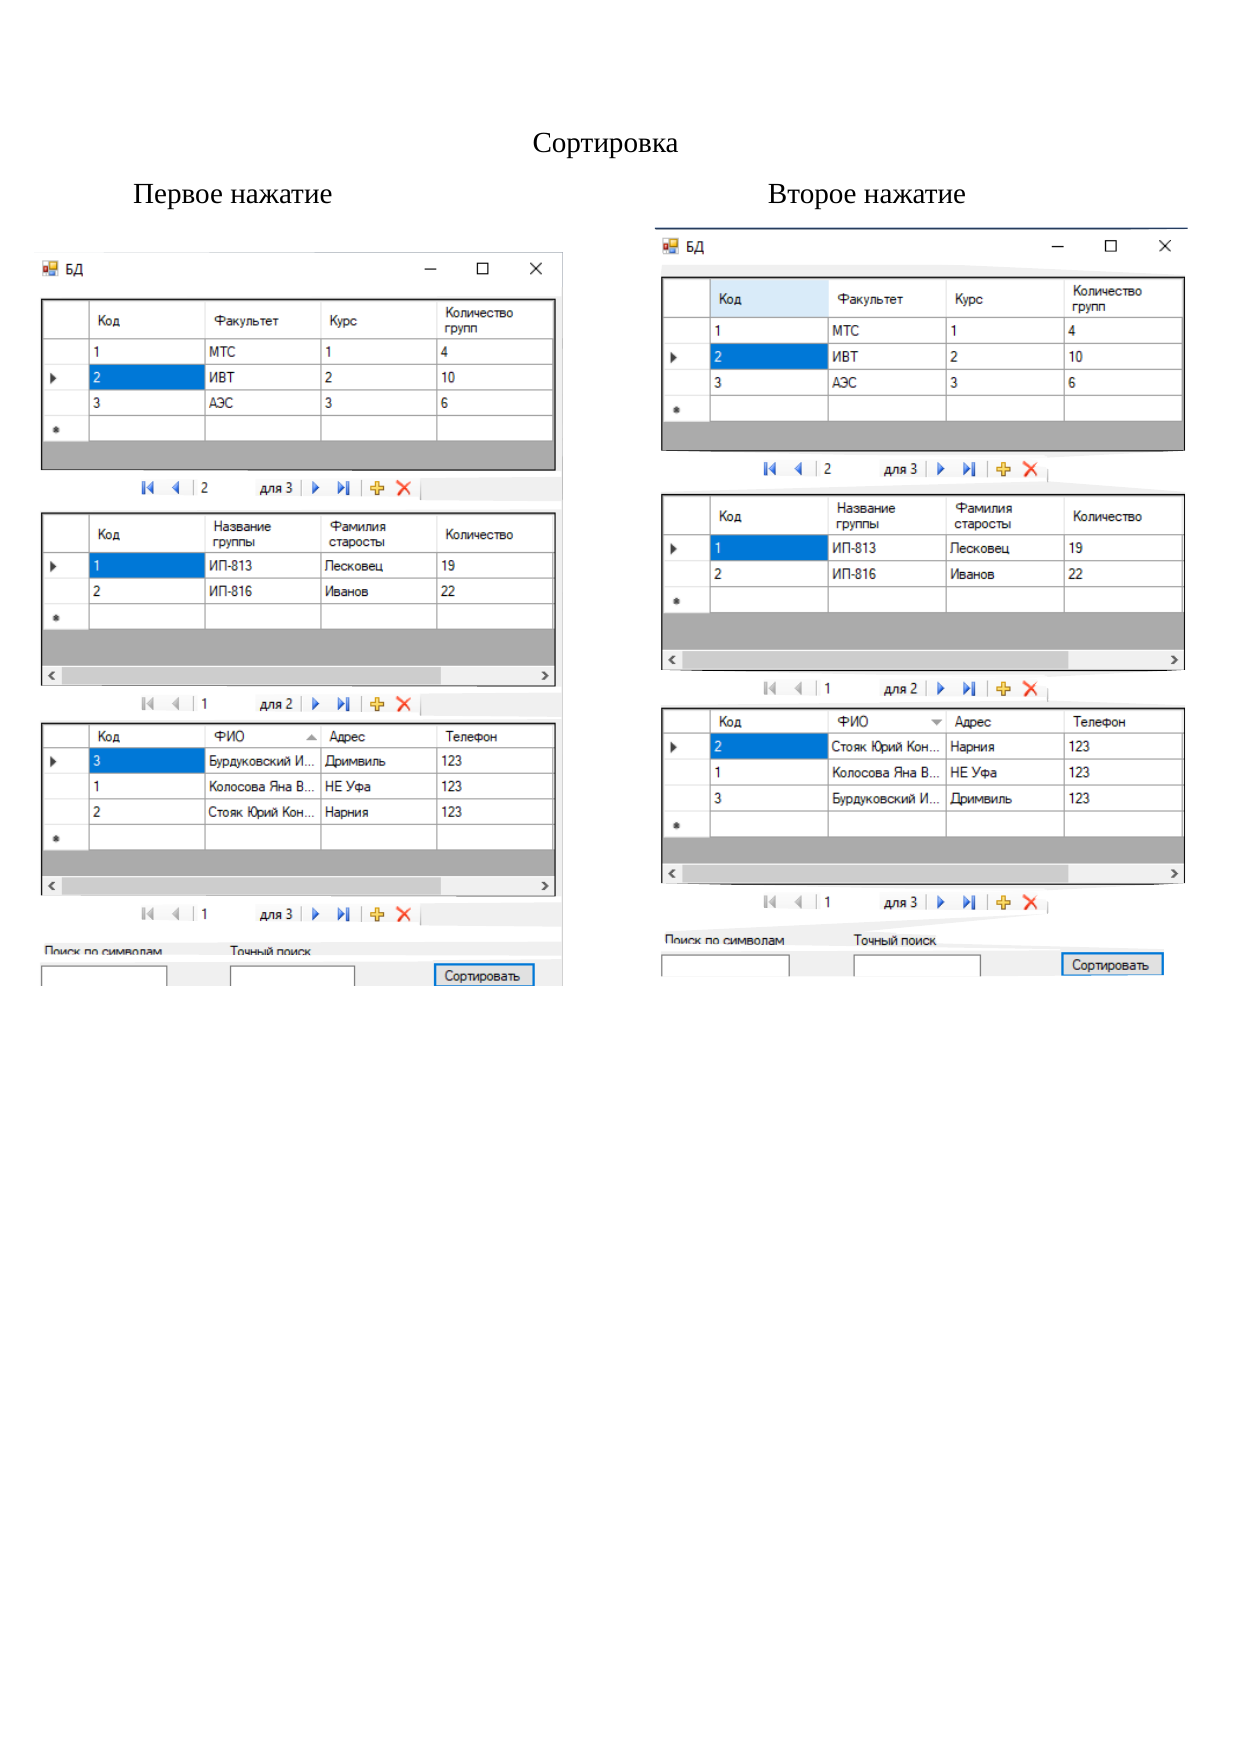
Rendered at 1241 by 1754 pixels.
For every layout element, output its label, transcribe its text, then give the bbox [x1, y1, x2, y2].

text Сортировка [0, 125, 1211, 158]
text Первое нажатие Второе нажатие [0, 176, 1211, 209]
